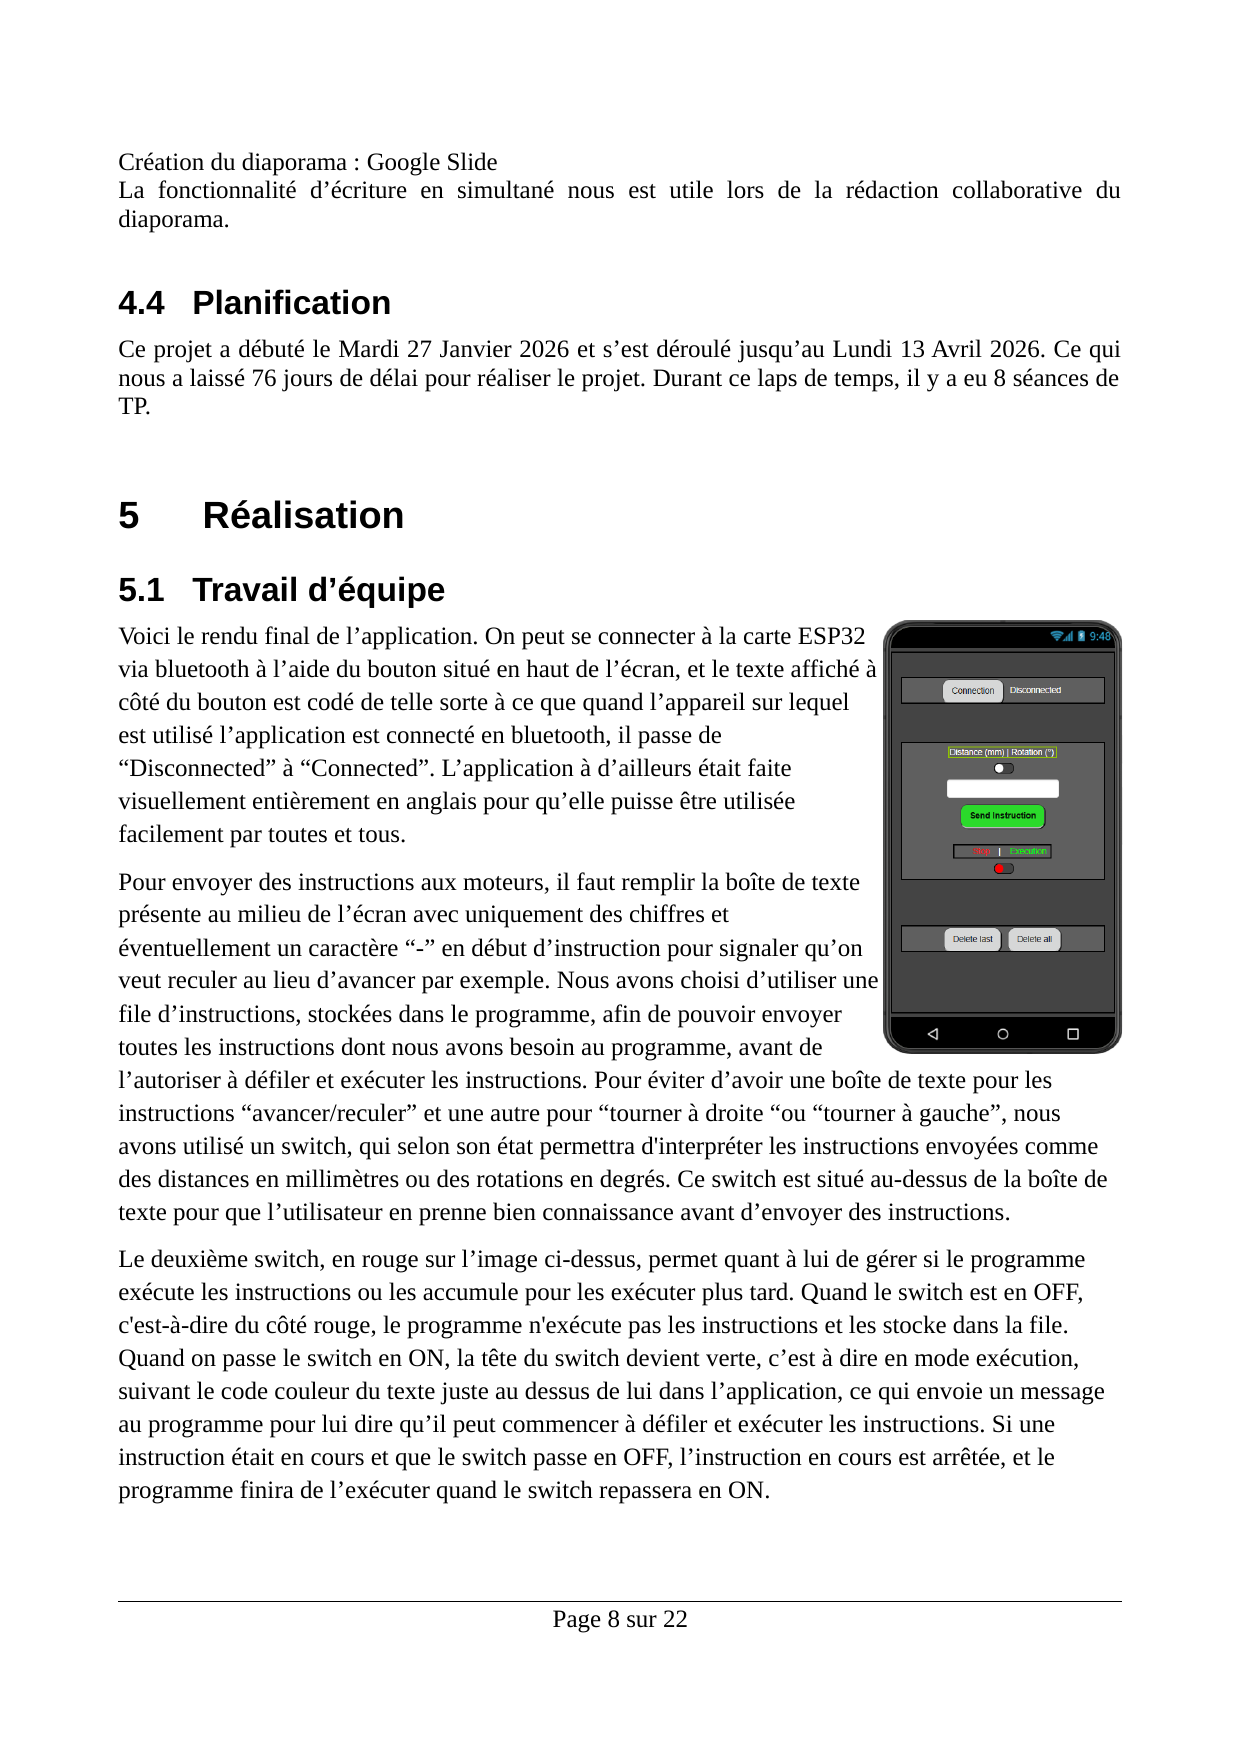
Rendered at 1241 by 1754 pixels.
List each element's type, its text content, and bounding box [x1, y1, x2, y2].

text Le deuxième switch, en rouge sur l’image ci-dessus, permet quant à lui de gérer si le programme exécute les instructions ou les accumule pour les exécuter plus tard. Quand le switch est en OFF, c'est-à-dire du côté rouge, le programme n'exécute pas les instructions et les stocke dans la file. Quand on passe le switch en ON, la tête du switch devient verte, c’est à dire en mode exécution, suivant le code couleur du texte juste au dessus de lui dans l’application, ce qui envoie un message au programme pour lui dire qu’il peut commencer à défiler et exécuter les instructions. Si une instruction était en cours et que le switch passe en OFF, l’instruction en cours est arrêtée, et le programme finira de l’exécuter quand le switch repassera en ON. [118, 1244, 1122, 1504]
picture [883, 620, 1123, 1054]
text Création du diaporama : Google Slide [118, 147, 1122, 176]
text Pour envoyer des instructions aux moteurs, il faut remplir la boîte de texte présente au milieu de l’écran avec uniquement des chiffres et éventuellement un caractère “-” en début d’instruction pour signaler qu’on veut reculer au lieu d’avancer par exemple. Nous avons choisi d’utiliser une file d’instructions, stockées dans le programme, afin de pouvoir envoyer toutes les instructions dont nous avons besoin au programme, avant de l’autoriser à défiler et exécuter les instructions. Pour éviter d’avoir une boîte de texte pour les instructions “avancer/reculer” et une autre pour “tourner à droite “ou “tourner à gauche”, nous avons utilisé un switch, qui selon son état permettra d'interpréter les instructions envoyées comme des distances en millimètres ou des rotations en degrés. Ce switch est situé au-dessus de la boîte de texte pour que l’utilisateur en prenne bien connaissance avant d’envoyer des instructions. [118, 867, 1122, 1226]
text La fonctionnalité d’écriture en simultané nous est utile lors de la rédaction collaborative du diaporama. [118, 176, 1122, 233]
text Voici le rendu final de l’application. On peut se connecter à la carte ESP32 via bluetooth à l’aide du bouton situé en haut de l’écran, et le texte affiché à côté du bouton est codé de telle sorte à ce que quand l’appareil sur lequel est utilisé l’application est connecté en bluetooth, il passe de “Disconnected” à “Connected”. L’application à d’ailleurs était faite visuellement entièrement en anglais pour qu’elle puisse être utilisée facilement par toutes et tous. [118, 621, 883, 848]
subtitle Planification [118, 283, 1122, 321]
text Ce projet a débuté le Mardi 27 Janvier 2026 et s’est déroulé jusqu’au Lundi 13 Avril 2026. Ce qui nous a laissé 76 jours de délai pour réaliser le projet. Durant ce laps de temps, il y a eu 8 séances de TP. [118, 334, 1122, 420]
subtitle Réalisation [118, 493, 1122, 536]
subtitle Travail d’équipe [118, 570, 1122, 608]
